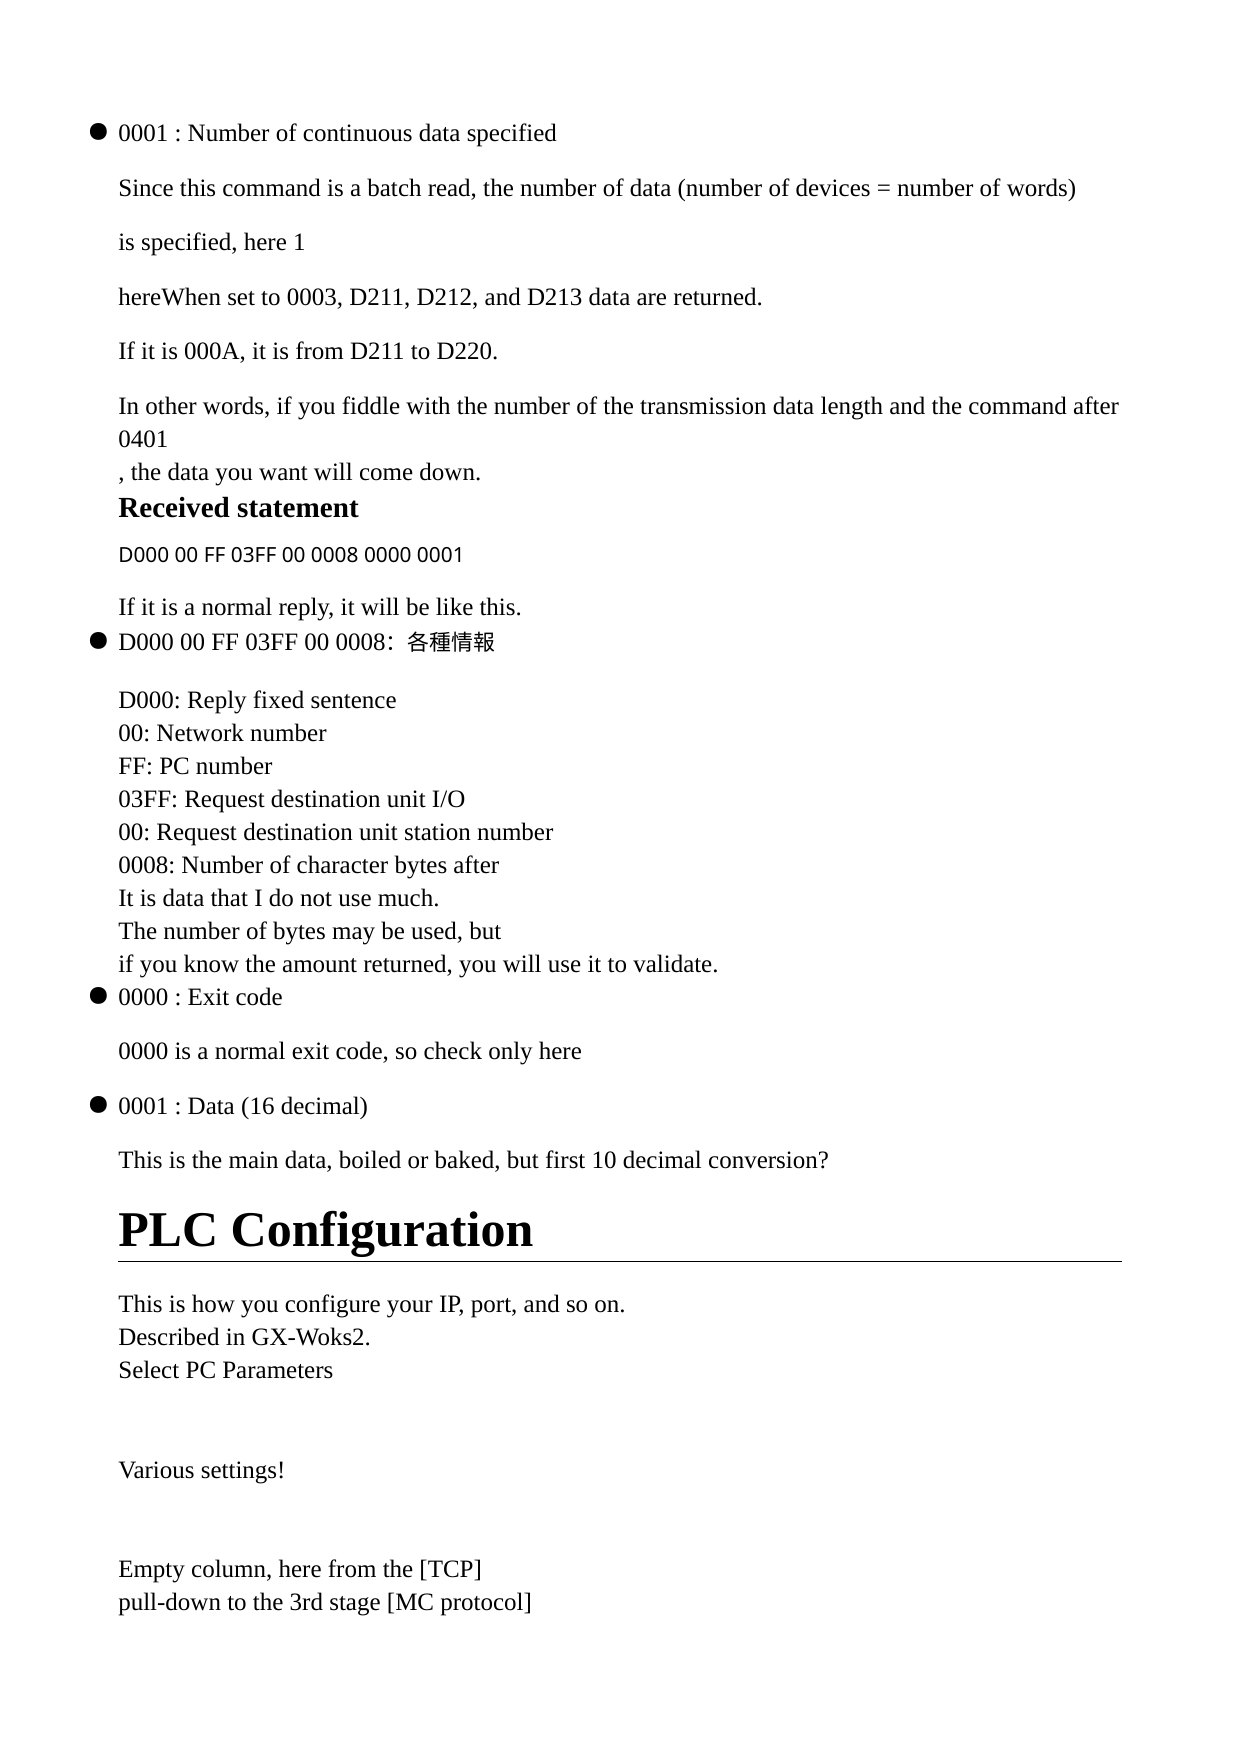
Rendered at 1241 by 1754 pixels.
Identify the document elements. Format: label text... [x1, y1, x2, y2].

text D000: Reply fixed sentence 00: Network number FF: PC number 03FF: Request destination unit I/O 00: Request destination unit station number 0008: Number of character bytes after [118, 685, 1122, 878]
text Various settings! [118, 1455, 1122, 1550]
list 0001 : Data (16 decimal) This is the main data, boiled or baked, but first 10 decimal conversion? [118, 1091, 1122, 1174]
list D000 00 FF 03FF 00 0008：各種情報 [118, 624, 1122, 656]
list 0000 : Exit code 0000 is a normal exit code, so check only here [118, 982, 1122, 1065]
list 0001 : Number of continuous data specified Since this command is a batch read, the number of data (number of devices = number of words) is specified, here 1 hereWhen set to 0003, D211, D212, and D213 data are returned. If it is 000A, it is from D211 to D220. [118, 118, 1122, 365]
subtitle PLC Configuration [118, 1200, 1122, 1261]
text Described in GX-Woks2. Select PC Parameters [118, 1322, 1122, 1451]
text D000 00 FF 03FF 00 0008 0000 0001 [118, 540, 1122, 569]
text In other words, if you fiddle with the number of the transmission data length and the command after 0401 , the data you want will come down. [118, 391, 1122, 486]
text Empty column, here from the [TCP] pull-down to the 3rd stage [MC protocol] [118, 1554, 1122, 1616]
text If it is a normal reply, it will be like this. [118, 592, 1122, 620]
text It is data that I do not use much. The number of bytes may be used, but if you know the amount returned, you will use it to validate. [118, 883, 1122, 978]
subtitle Received statement [118, 490, 1122, 524]
text This is how you configure your IP, port, and so on. [118, 1289, 1122, 1318]
